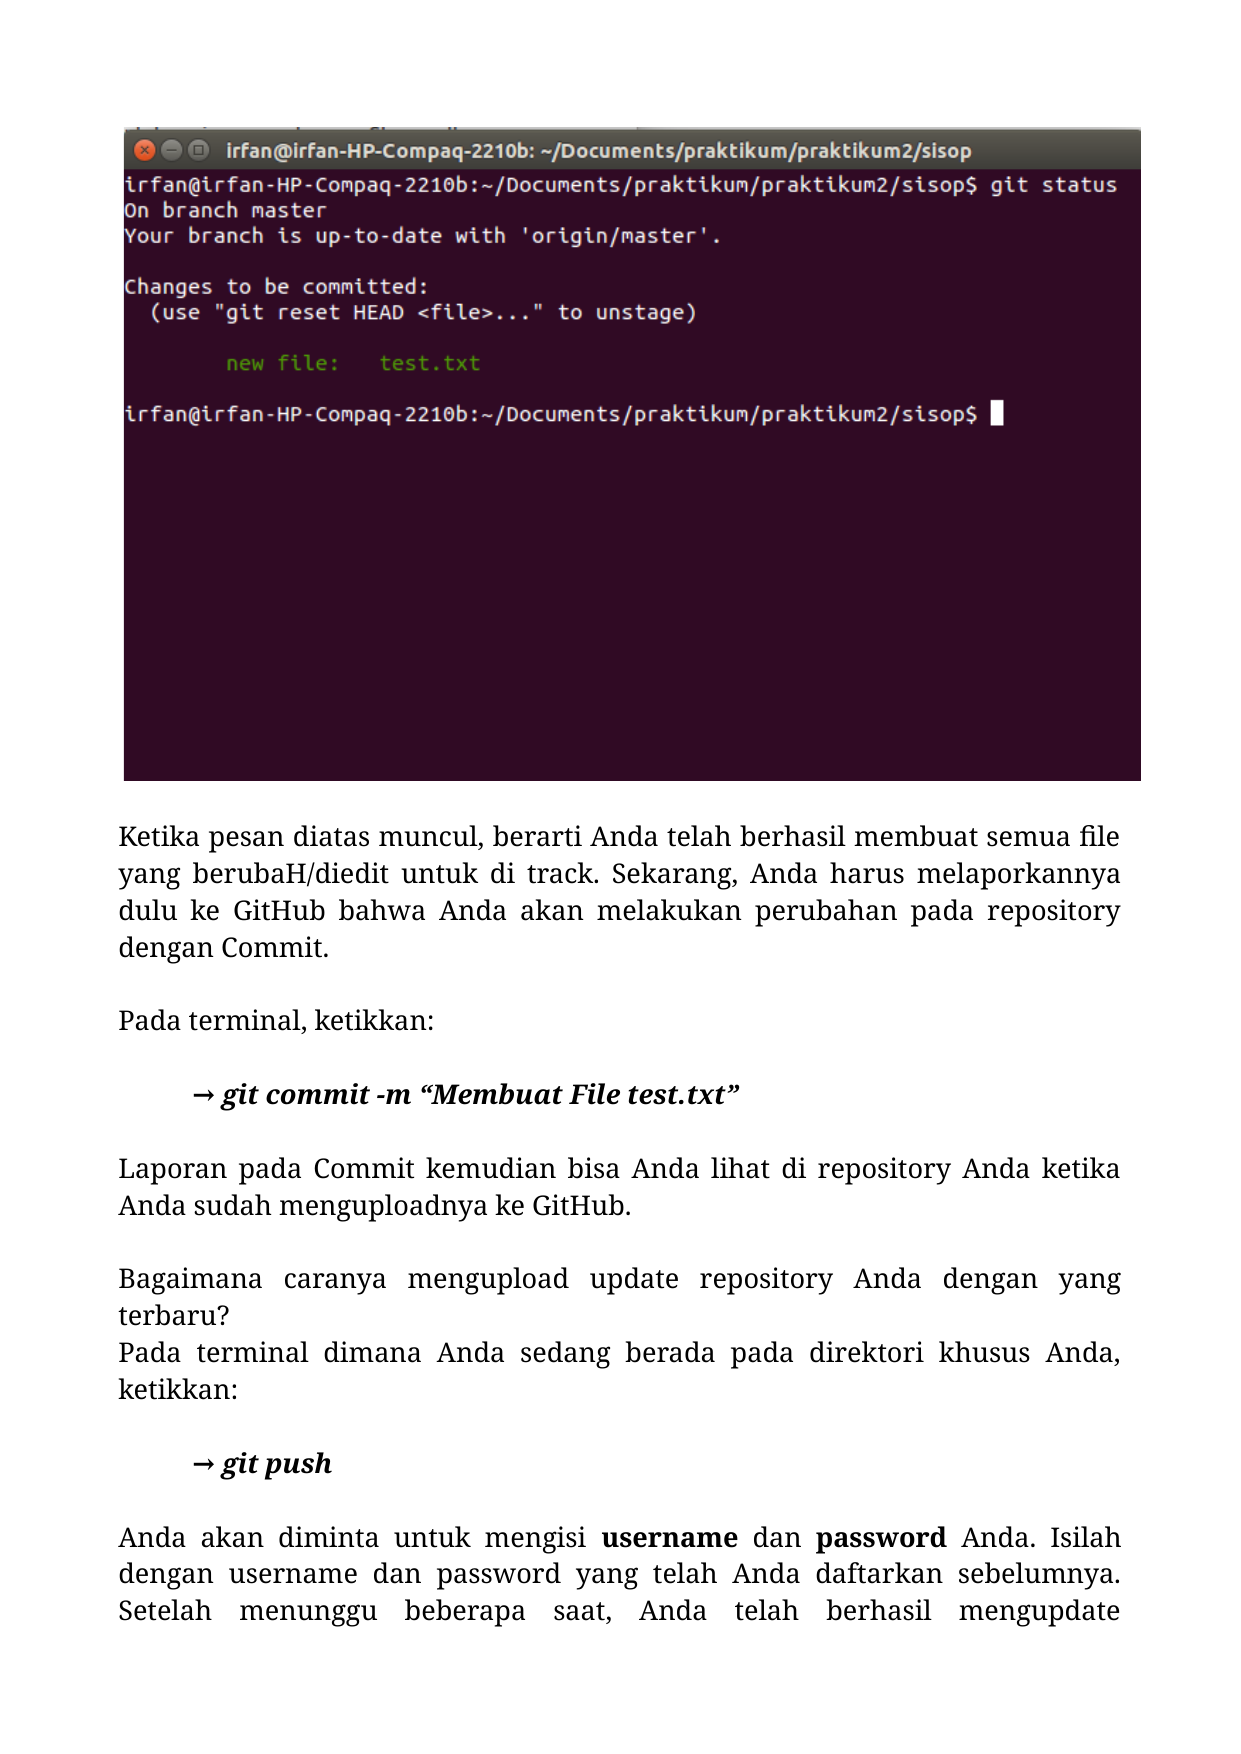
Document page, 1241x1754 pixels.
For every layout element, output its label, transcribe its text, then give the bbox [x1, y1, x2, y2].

text Laporan pada Commit kemudian bisa Anda lihat di repository Anda ketika Anda sudah menguploadnya ke GitHub. [118, 1149, 1122, 1223]
text Ketika pesan diatas muncul, berarti Anda telah berhasil membuat semua file yang berubaH/diedit untuk di track. Sekarang, Anda harus melaporkannya dulu ke GitHub bahwa Anda akan melakukan perubahan pada repository dengan Commit. [118, 817, 1122, 965]
text → git commit -m “Membuat File test.txt” [118, 1076, 1122, 1112]
text Pada terminal dimana Anda sedang berada pada direktori khusus Anda, ketikkan: [118, 1334, 1122, 1407]
text Pada terminal, ketikkan: [118, 1002, 1122, 1039]
picture [123, 127, 1141, 781]
text Anda akan diminta untuk mengisi username dan password Anda. Isilah dengan username dan password yang telah Anda daftarkan sebelumnya. Setelah menunggu beberapa saat, Anda telah berhasil mengupdate [118, 1518, 1122, 1629]
text Bagaimana caranya mengupload update repository Anda dengan yang terbaru? [118, 1260, 1122, 1334]
text → git push [118, 1444, 1122, 1481]
